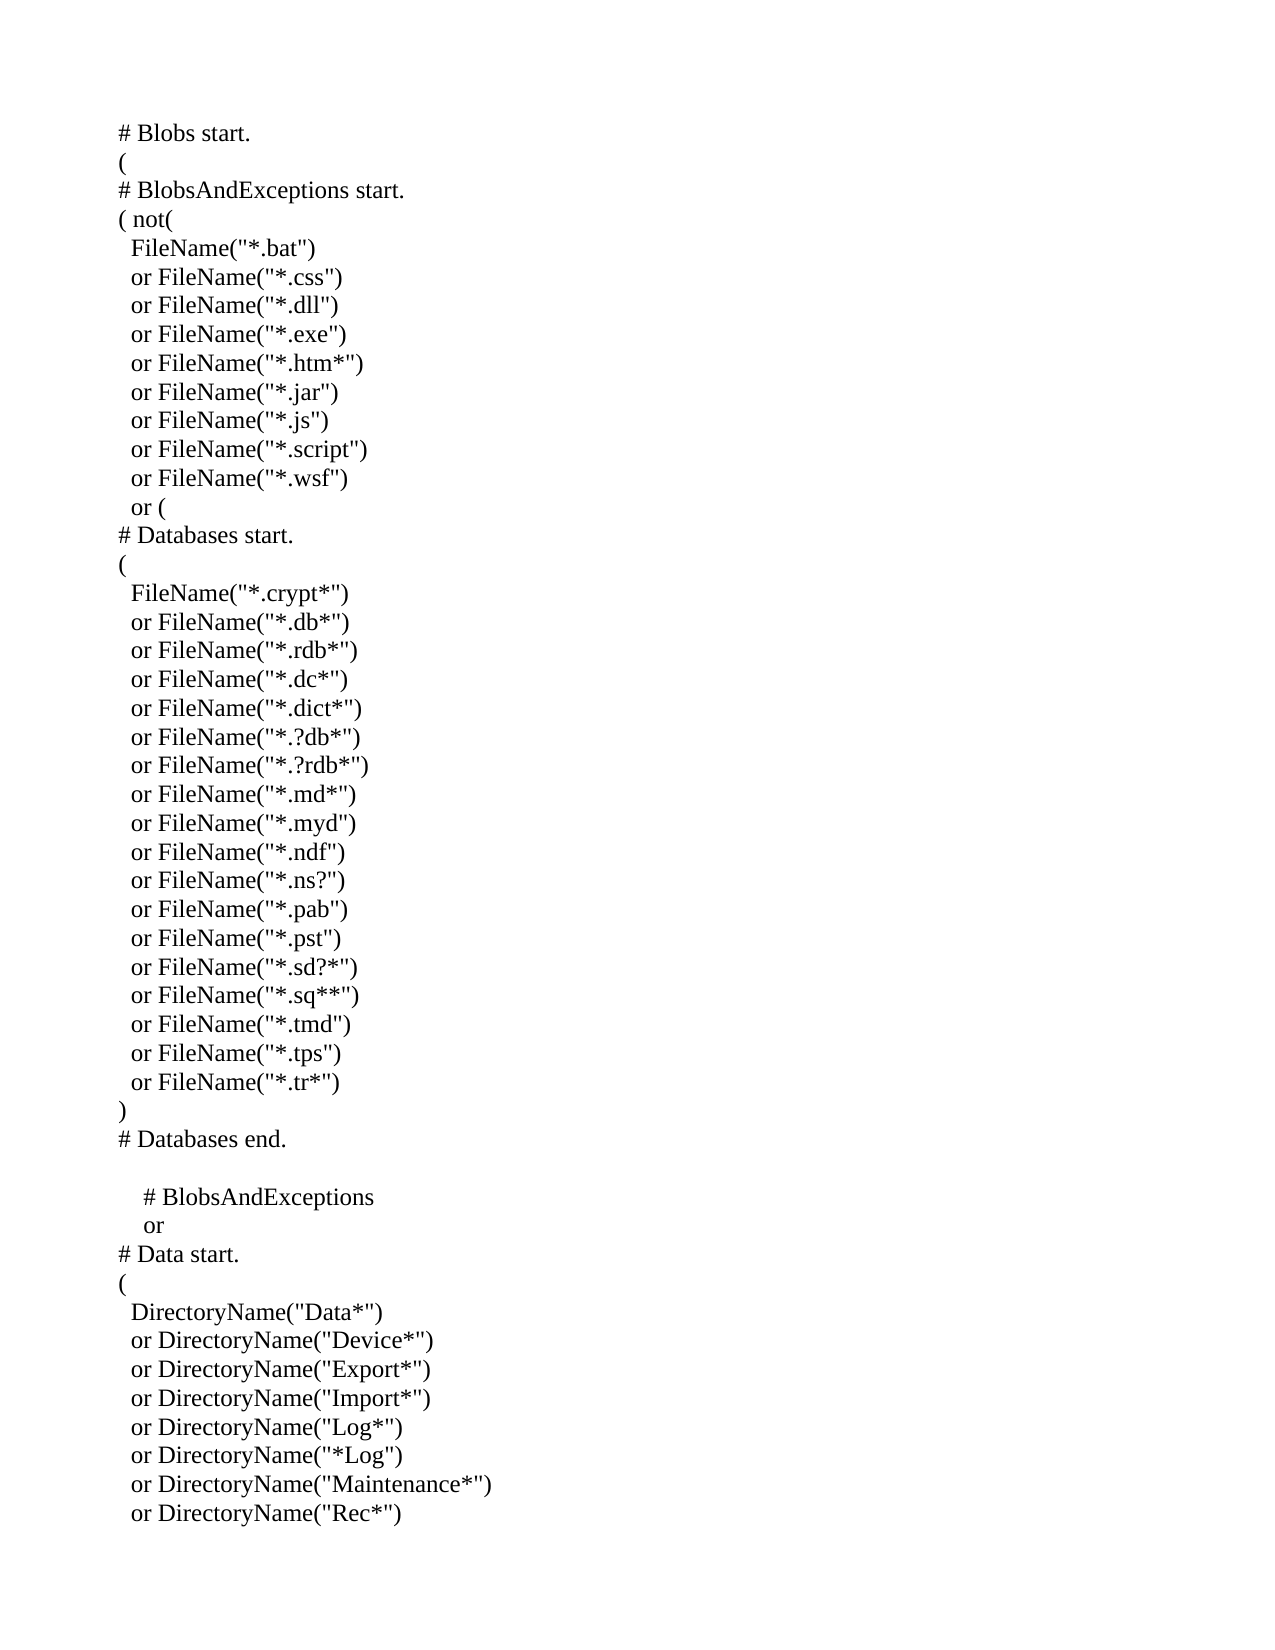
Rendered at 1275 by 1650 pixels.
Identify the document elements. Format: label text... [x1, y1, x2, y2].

text or DirectoryName("Export*") [118, 1354, 1157, 1383]
text or FileName("*.ndf") [118, 837, 1157, 866]
text or FileName("*.ns?") [118, 866, 1157, 894]
text FileName("*.crypt*") [118, 578, 1157, 607]
text DirectoryName("Data*") [118, 1297, 1157, 1326]
text or FileName("*.css") [118, 262, 1157, 291]
text or FileName("*.myd") [118, 808, 1157, 837]
text or DirectoryName("Rec*") [118, 1498, 1157, 1527]
text ( [118, 549, 1157, 578]
text # BlobsAndExceptions [118, 1182, 1157, 1211]
text or FileName("*.tr*") [118, 1067, 1157, 1096]
text or FileName("*.dict*") [118, 693, 1157, 722]
text or FileName("*.wsf") [118, 463, 1157, 492]
text or FileName("*.db*") [118, 607, 1157, 636]
text # Databases end. [118, 1124, 1157, 1153]
text # Blobs start. [118, 118, 1157, 147]
text or FileName("*.exe") [118, 319, 1157, 348]
text or FileName("*.jar") [118, 377, 1157, 406]
text ( not( [118, 204, 1157, 233]
text or FileName("*.js") [118, 406, 1157, 434]
text or DirectoryName("Import*") [118, 1383, 1157, 1412]
text or FileName("*.dll") [118, 291, 1157, 319]
text or FileName("*.md*") [118, 779, 1157, 808]
text or FileName("*.dc*") [118, 664, 1157, 693]
text or DirectoryName("Log*") [118, 1412, 1157, 1441]
text or FileName("*.tps") [118, 1038, 1157, 1067]
text or FileName("*.tmd") [118, 1009, 1157, 1038]
text or FileName("*.pst") [118, 923, 1157, 952]
text or ( [118, 492, 1157, 521]
text or DirectoryName("Device*") [118, 1326, 1157, 1354]
text or FileName("*.htm*") [118, 348, 1157, 377]
text or FileName("*.sq**") [118, 981, 1157, 1009]
text or FileName("*.?db*") [118, 722, 1157, 751]
text ) [118, 1096, 1157, 1124]
text ( [118, 1268, 1157, 1297]
text or DirectoryName("*Log") [118, 1441, 1157, 1469]
text or FileName("*.rdb*") [118, 636, 1157, 664]
text or FileName("*.pab") [118, 894, 1157, 923]
text or FileName("*.sd?*") [118, 952, 1157, 981]
text or [118, 1211, 1157, 1239]
text ( [118, 147, 1157, 176]
text FileName("*.bat") [118, 233, 1157, 262]
text or DirectoryName("Maintenance*") [118, 1469, 1157, 1498]
text or FileName("*.?rdb*") [118, 751, 1157, 779]
text # Data start. [118, 1239, 1157, 1268]
text or FileName("*.script") [118, 434, 1157, 463]
text # BlobsAndExceptions start. [118, 176, 1157, 204]
text # Databases start. [118, 521, 1157, 549]
